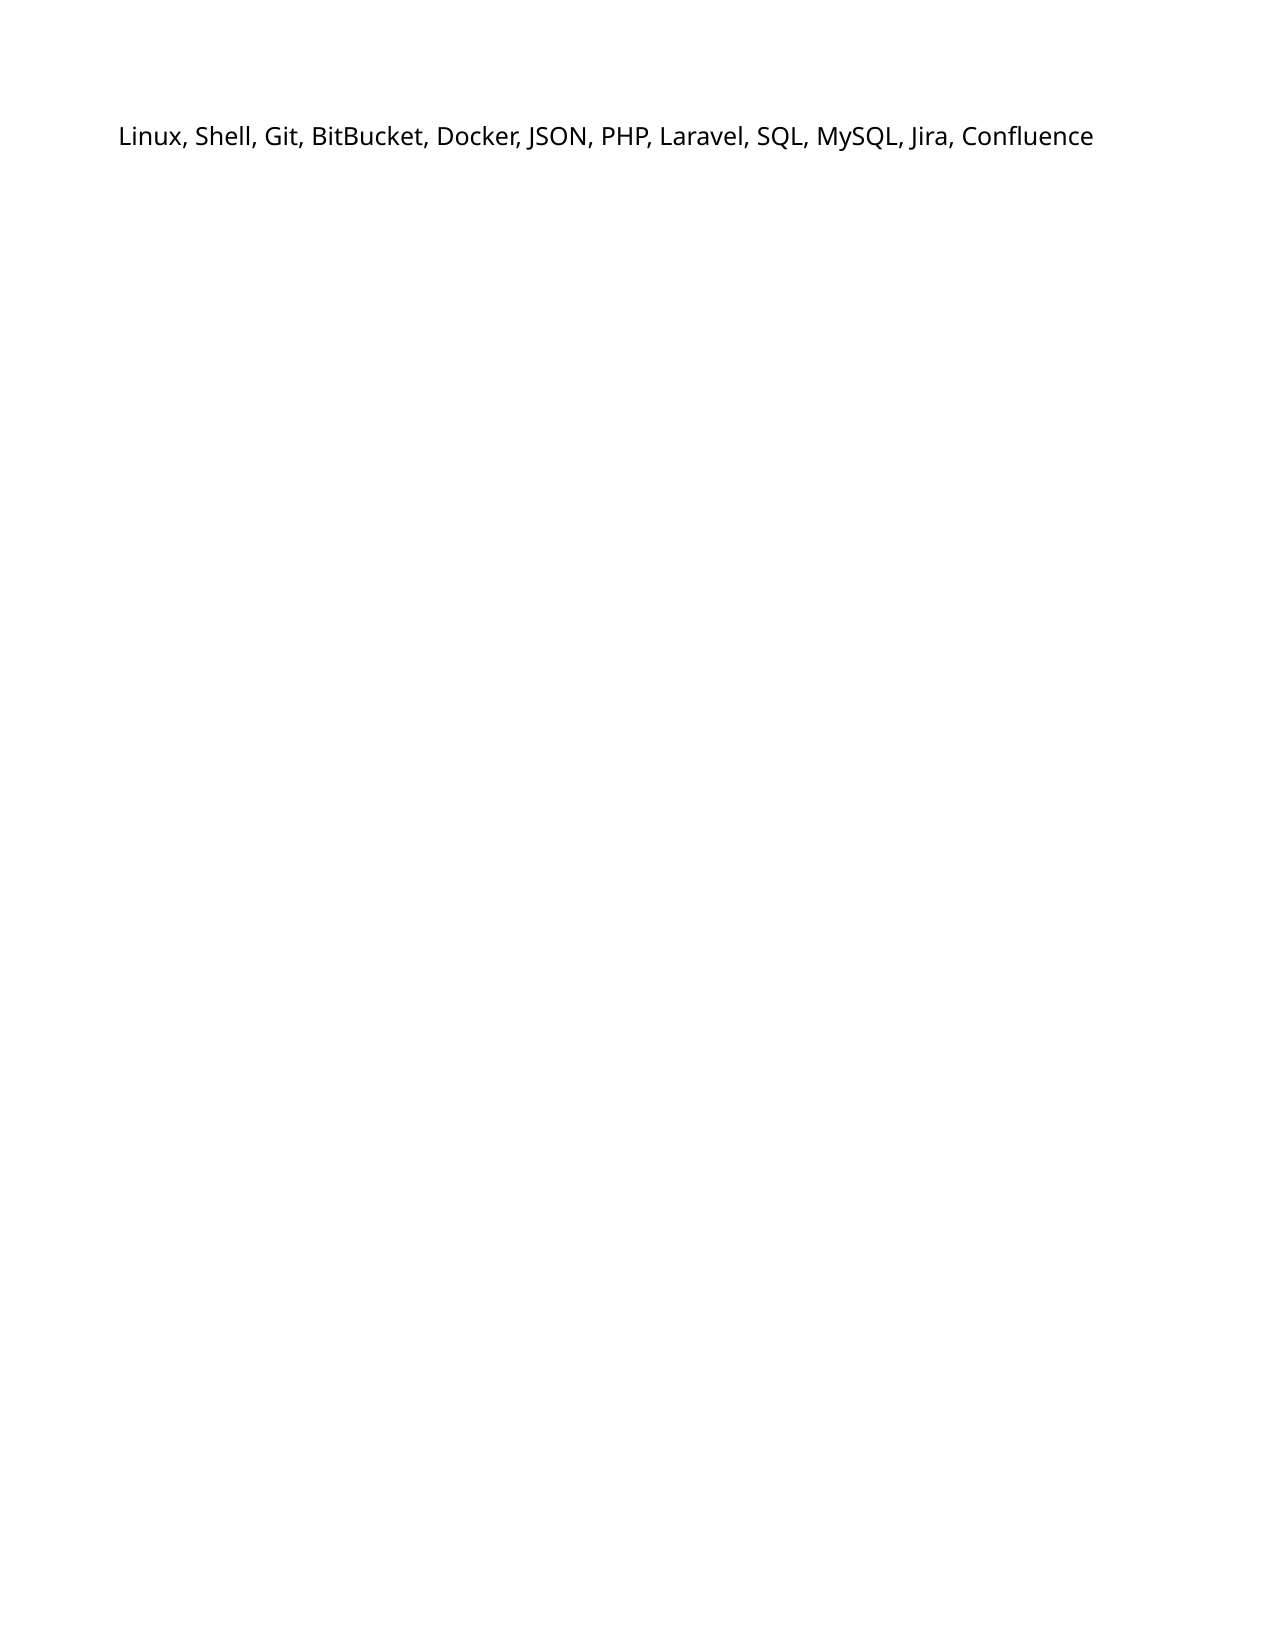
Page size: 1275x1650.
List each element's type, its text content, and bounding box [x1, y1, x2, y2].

text Linux, Shell, Git, BitBucket, Docker, JSON, PHP, Laravel, SQL, MySQL, Jira, Confluence [118, 118, 1157, 152]
